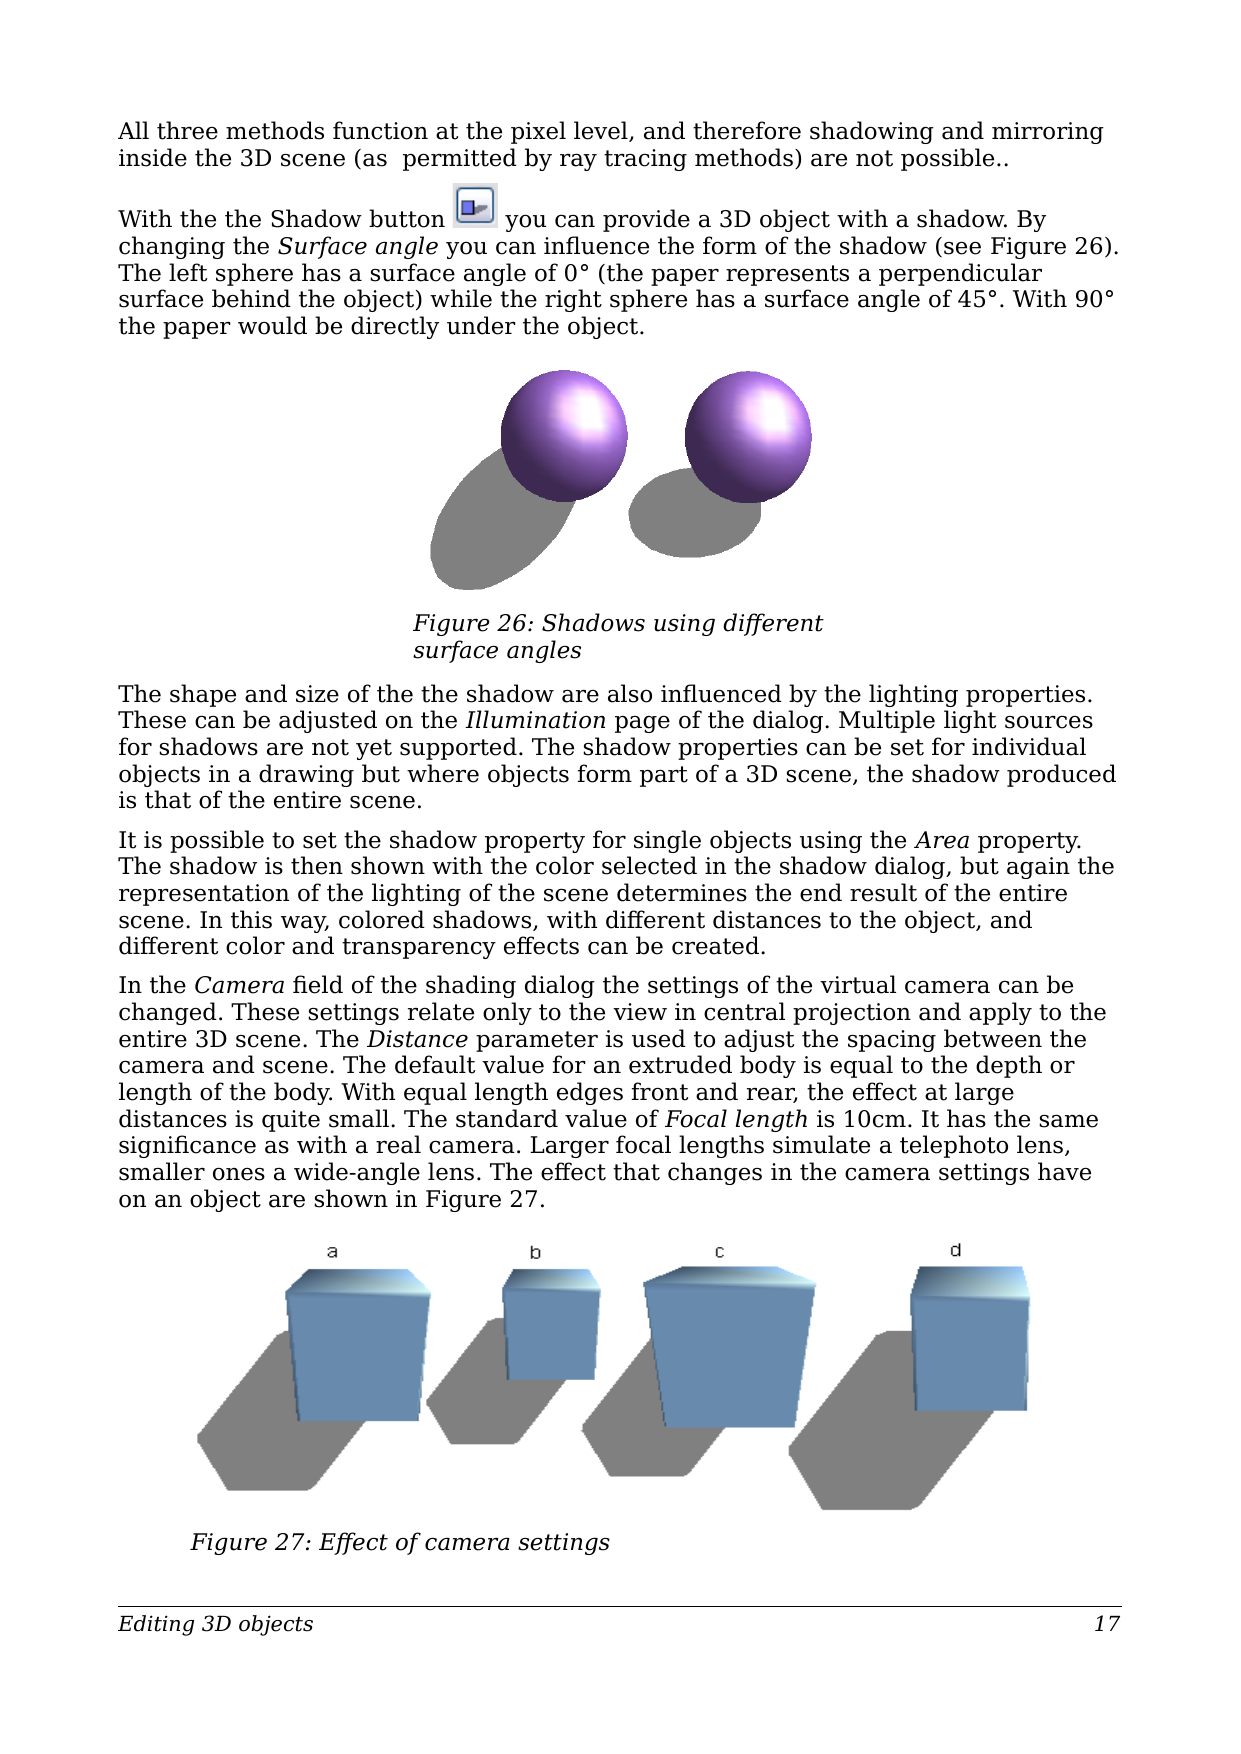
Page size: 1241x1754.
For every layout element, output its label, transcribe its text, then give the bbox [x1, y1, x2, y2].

picture [452, 183, 498, 228]
text Figure 27: Effect of camera settings [191, 1529, 1050, 1555]
text In the Camera field of the shading dialog the settings of the virtual camera can be changed. These settings relate only to the view in central projection and apply to the entire 3D scene. The Distance parameter is used to adjust the spacing between the camera and scene. The default value for an extruded body is equal to the depth or length of the body. With equal length edges front and rear, the effect at large distances is quite small. The standard value of Focal length is 10cm. It has the same significance as with a real camera. Larger focal lengths simulate a telephoto lens, smaller ones a wide-angle lens. The effect that changes in the camera settings have on an object are shown in Figure 27. [118, 973, 1122, 1213]
text It is possible to set the shadow property for single objects using the Area property. The shadow is then shown with the color selected in the shadow dialog, but again the representation of the lighting of the scene determines the end result of the entire scene. In this way, colored shadows, with different distances to the object, and different color and transparency effects can be created. [118, 827, 1122, 960]
text The shape and size of the the shadow are also influenced by the lighting properties. These can be adjusted on the Illumination page of the dialog. Multiple light sources for shadows are not yet supported. The shadow properties can be set for individual objects in a drawing but where objects form part of a 3D scene, the shadow produced is that of the entire scene. [118, 681, 1122, 814]
text All three methods function at the pixel level, and therefore shadowing and mirroring inside the 3D scene (as permitted by ray tracing methods) are not possible.. [118, 118, 1122, 171]
text Figure 26: Shadows using different surface angles [413, 610, 827, 664]
text With the the Shadow button you can provide a 3D object with a shadow. By changing the Surface angle you can influence the form of the shadow (see Figure 26). The left sphere has a surface angle of 0° (the paper represents a perpendicular surface behind the object) while the right sphere has a surface angle of 45°. With 90° the paper would be directly under the object. [118, 184, 1122, 340]
picture [415, 364, 826, 604]
picture [190, 1237, 1050, 1523]
